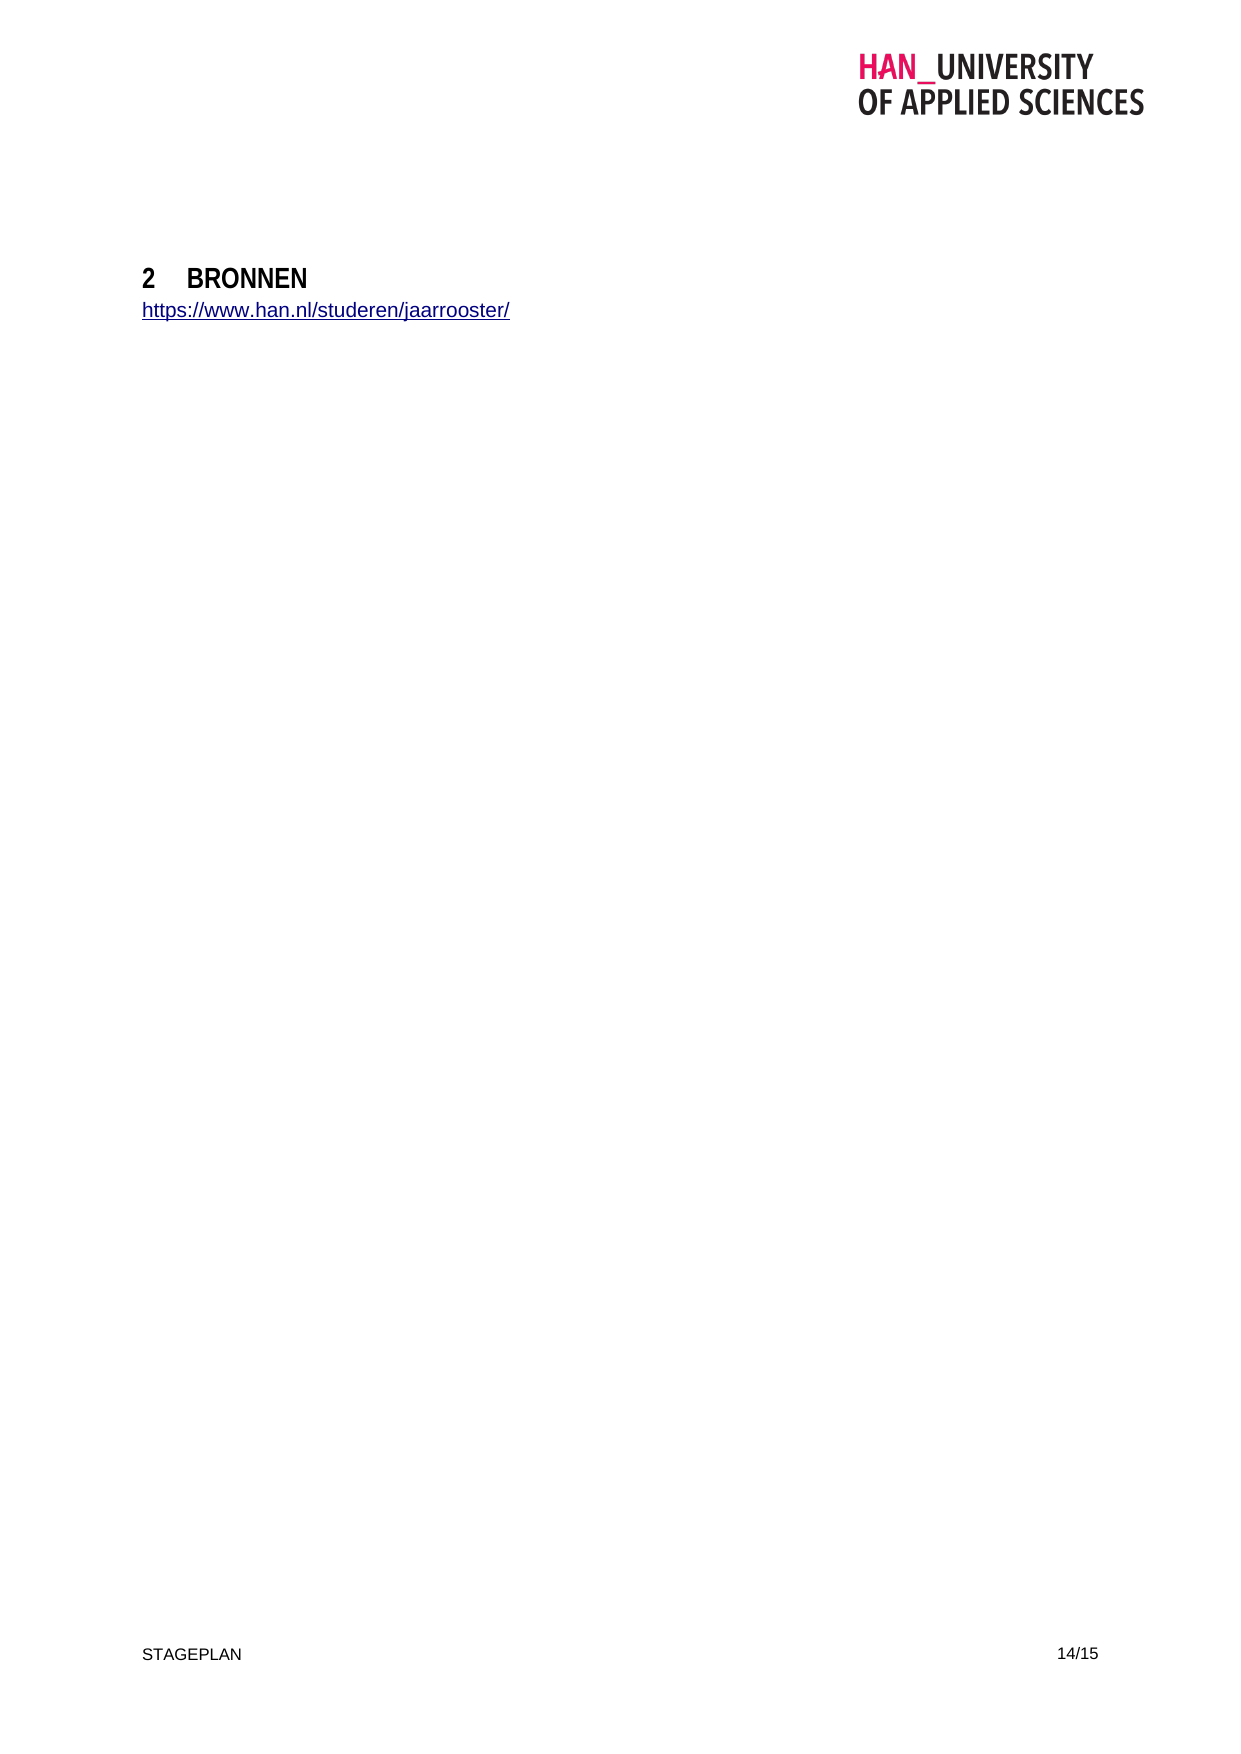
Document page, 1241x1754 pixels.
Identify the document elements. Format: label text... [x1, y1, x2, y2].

picture [805, 0, 1218, 169]
text https://www.han.nl/studeren/jaarrooster/ [142, 298, 1098, 322]
subtitle Bronnen [142, 261, 1098, 295]
